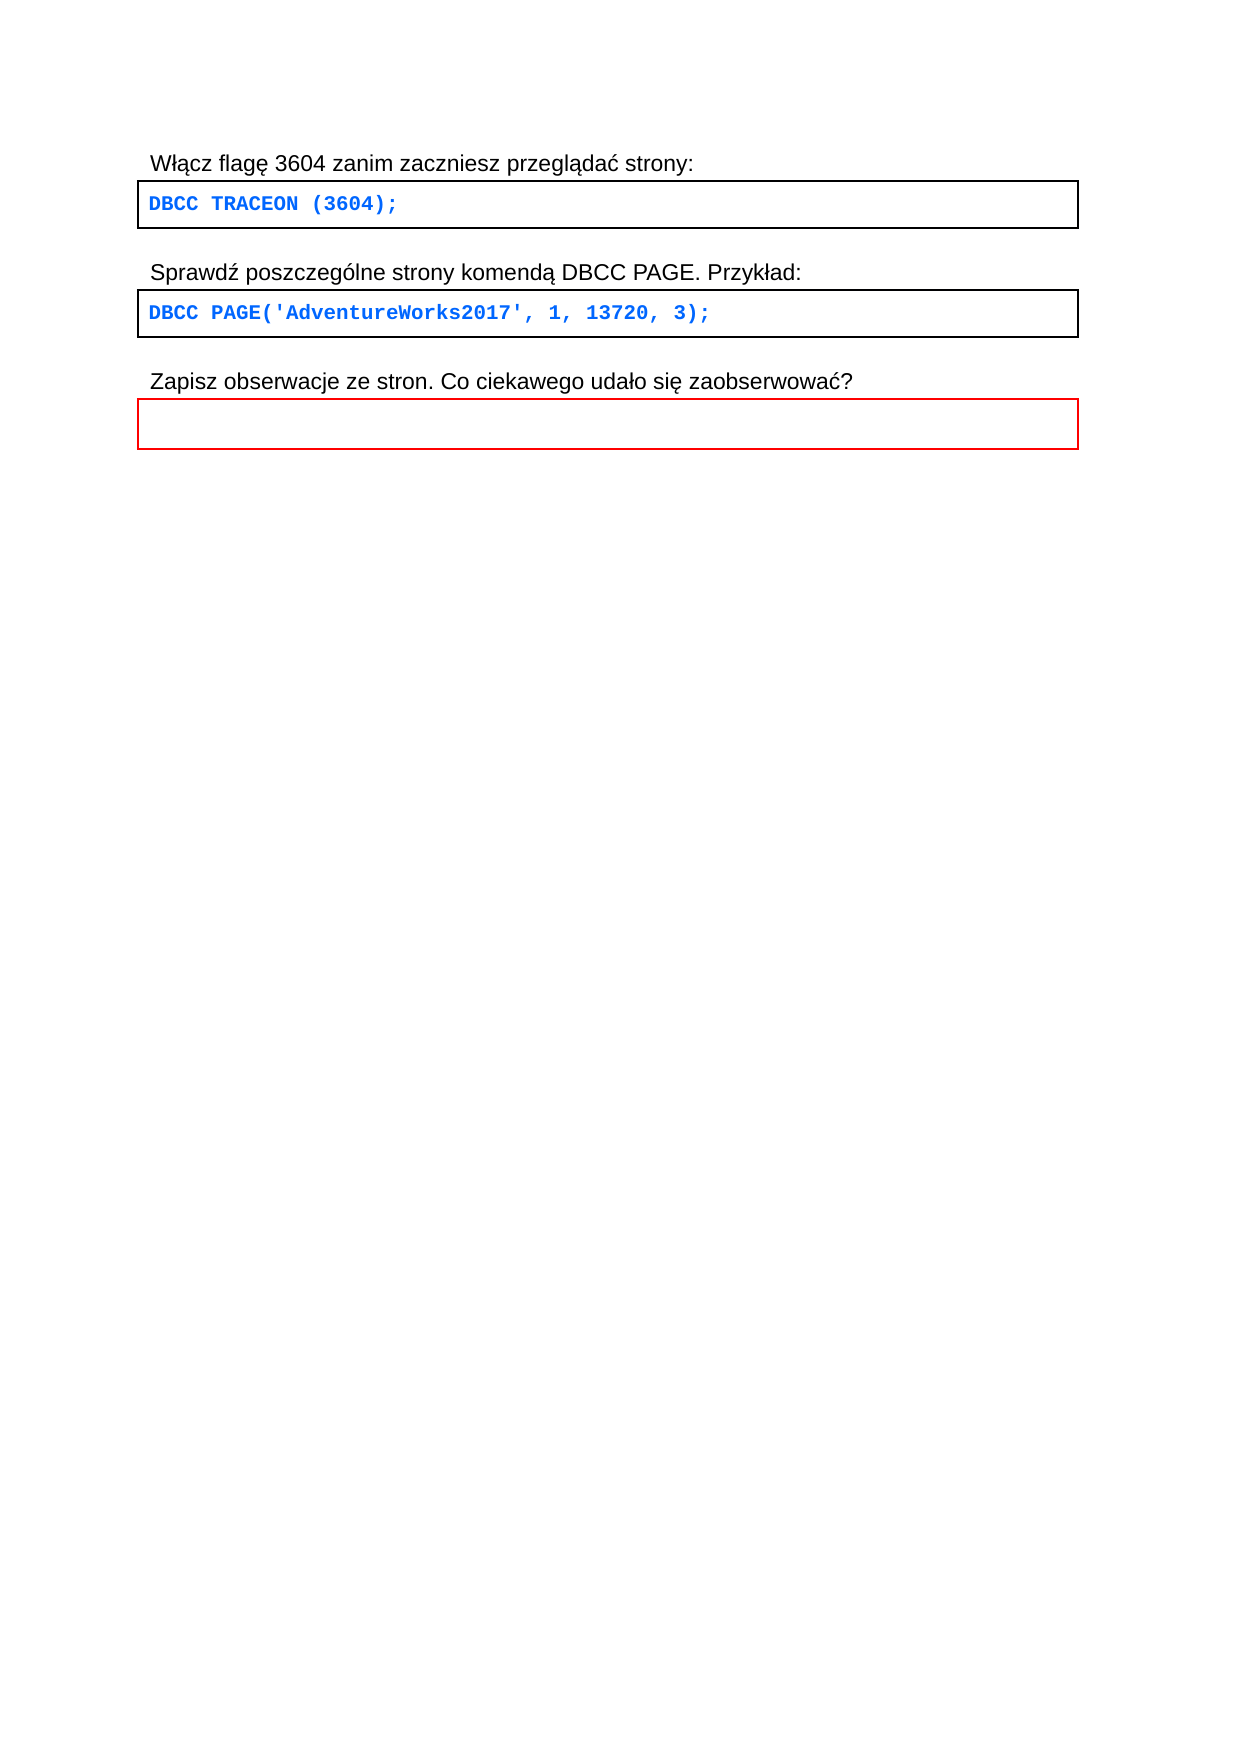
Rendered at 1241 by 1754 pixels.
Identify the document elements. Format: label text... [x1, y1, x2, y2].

table_header DBCC TRACEON (3604); [139, 182, 1077, 227]
text Zapisz obserwacje ze stron. Co ciekawego udało się zaobserwować? [150, 368, 1090, 394]
text Sprawdź poszczególne strony komendą DBCC PAGE. Przykład: [150, 259, 1090, 285]
table_header DBCC PAGE('AdventureWorks2017', 1, 13720, 3); [139, 291, 1077, 336]
table_header [139, 400, 1077, 448]
text Włącz flagę 3604 zanim zaczniesz przeglądać strony: [150, 150, 1090, 176]
